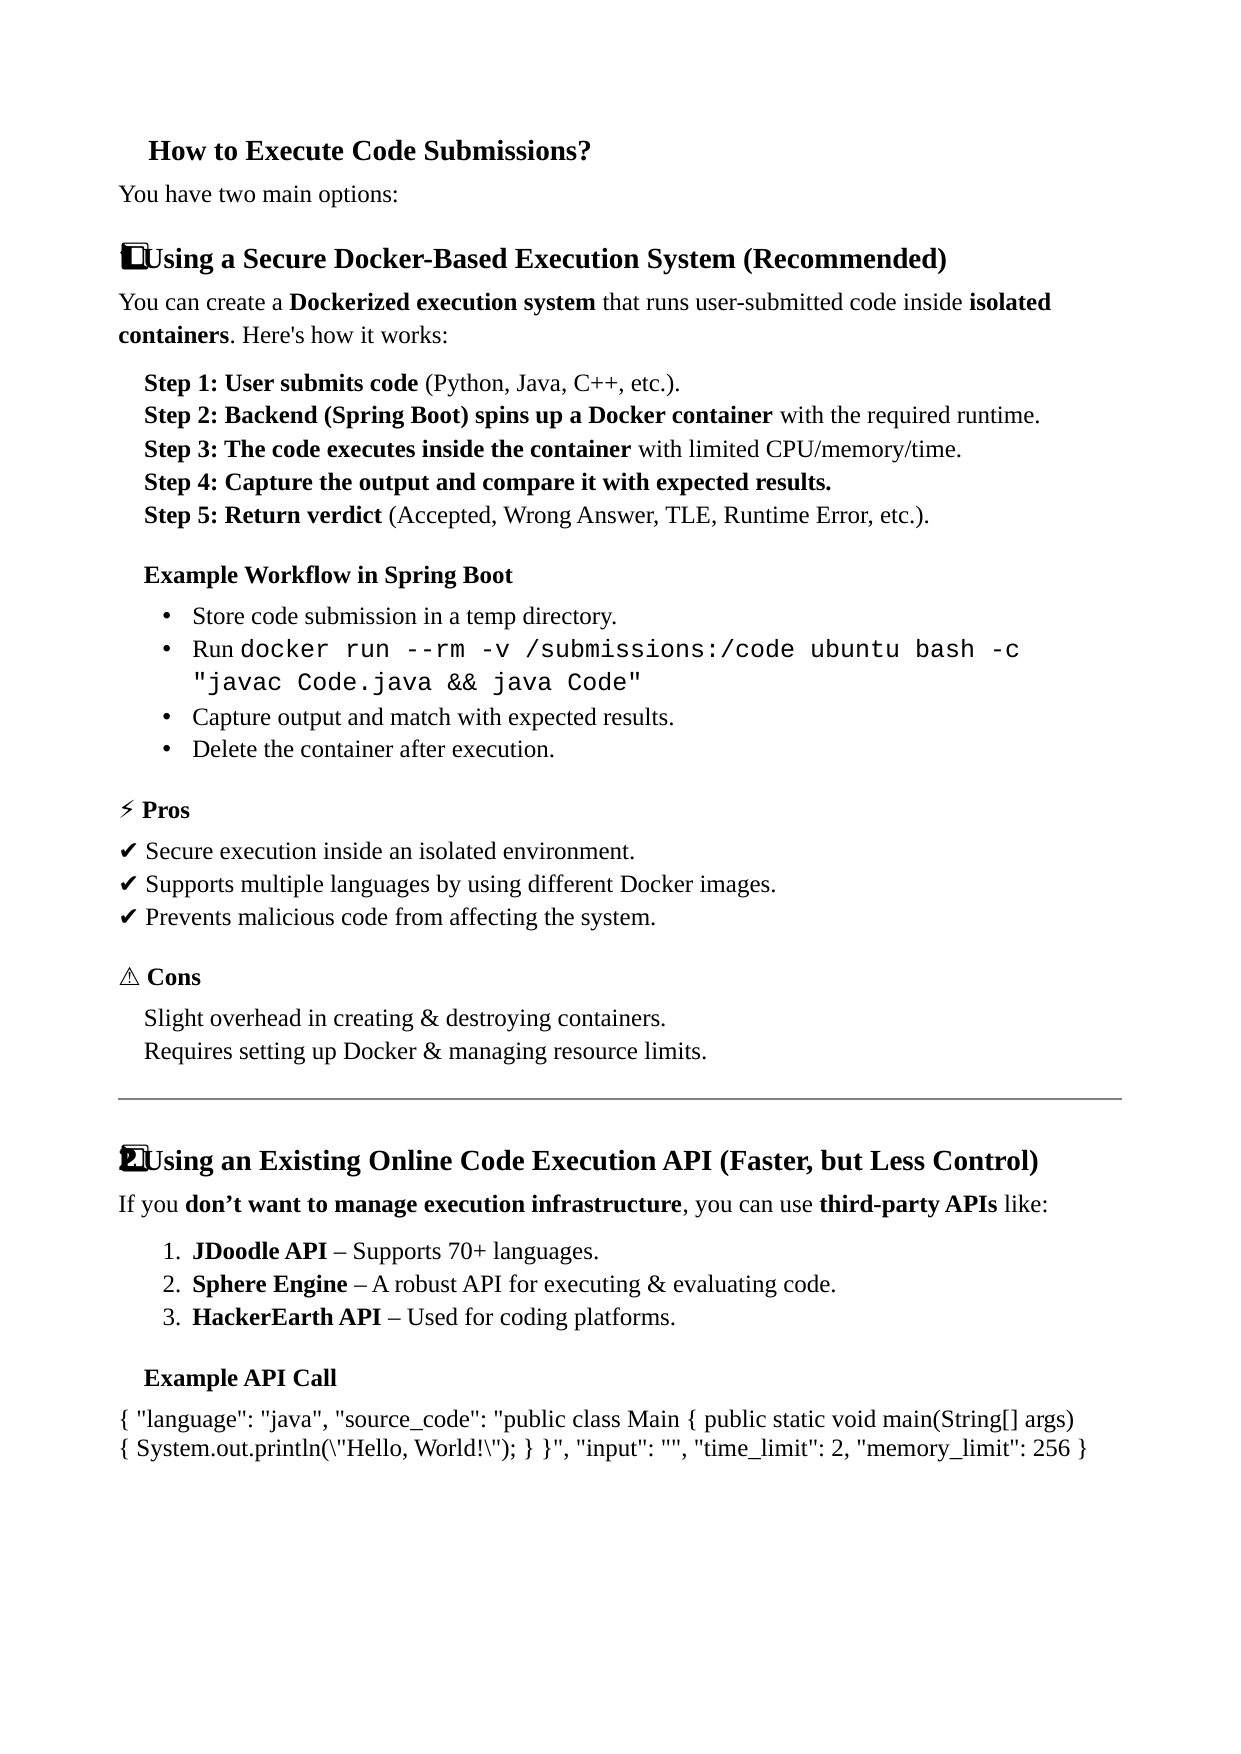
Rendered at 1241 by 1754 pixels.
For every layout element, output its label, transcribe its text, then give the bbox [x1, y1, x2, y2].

subtitle 🔹 Example Workflow in Spring Boot [118, 560, 1122, 588]
subtitle 2️⃣ Using an Existing Online Code Execution API (Faster, but Less Control) [118, 1143, 1122, 1176]
subtitle ⚠️ Cons [118, 962, 1122, 991]
text If you don’t want to manage execution infrastructure, you can use third-party APIs like: [118, 1189, 1122, 1218]
subtitle ⚡ Pros [118, 795, 1122, 823]
list Store code submission in a temp directory. [162, 601, 1122, 630]
subtitle 🔹 Example API Call [118, 1363, 1122, 1391]
list Delete the container after execution. [162, 734, 1122, 763]
list HackerEarth API – Used for coding platforms. [162, 1302, 1122, 1331]
text { "language": "java", "source_code": "public class Main { public static void main(String[] args) { System.out.println(\"Hello, World!\"); } }", "input": "", "time_limit": 2, "memory_limit": 256 } [118, 1404, 1122, 1461]
subtitle 1️⃣ Using a Secure Docker-Based Execution System (Recommended) [118, 241, 1122, 274]
list JDoodle API – Supports 70+ languages. [162, 1236, 1122, 1265]
text You have two main options: [118, 179, 1122, 207]
text ❌ Slight overhead in creating & destroying containers. ❌ Requires setting up Docker & managing resource limits. [118, 1003, 1122, 1065]
list Sphere Engine – A robust API for executing & evaluating code. [162, 1269, 1122, 1298]
list Capture output and match with expected results. [162, 702, 1122, 730]
text You can create a Dockerized execution system that runs user-submitted code inside isolated containers. Here's how it works: [118, 287, 1122, 349]
list Run docker run --rm -v /submissions:/code ubuntu bash -c "javac Code.java && java Code" [162, 634, 1122, 697]
text ✔️ Secure execution inside an isolated environment. ✔️ Supports multiple languages by using different Docker images. ✔️ Prevents malicious code from affecting the system. [118, 836, 1122, 931]
text ✅ Step 1: User submits code (Python, Java, C++, etc.). ✅ Step 2: Backend (Spring Boot) spins up a Docker container with the required runtime. ✅ Step 3: The code executes inside the container with limited CPU/memory/time. ✅ Step 4: Capture the output and compare it with expected results. ✅ Step 5: Return verdict (Accepted, Wrong Answer, TLE, Runtime Error, etc.). [118, 368, 1122, 528]
subtitle 🔧 How to Execute Code Submissions? [118, 133, 1122, 166]
